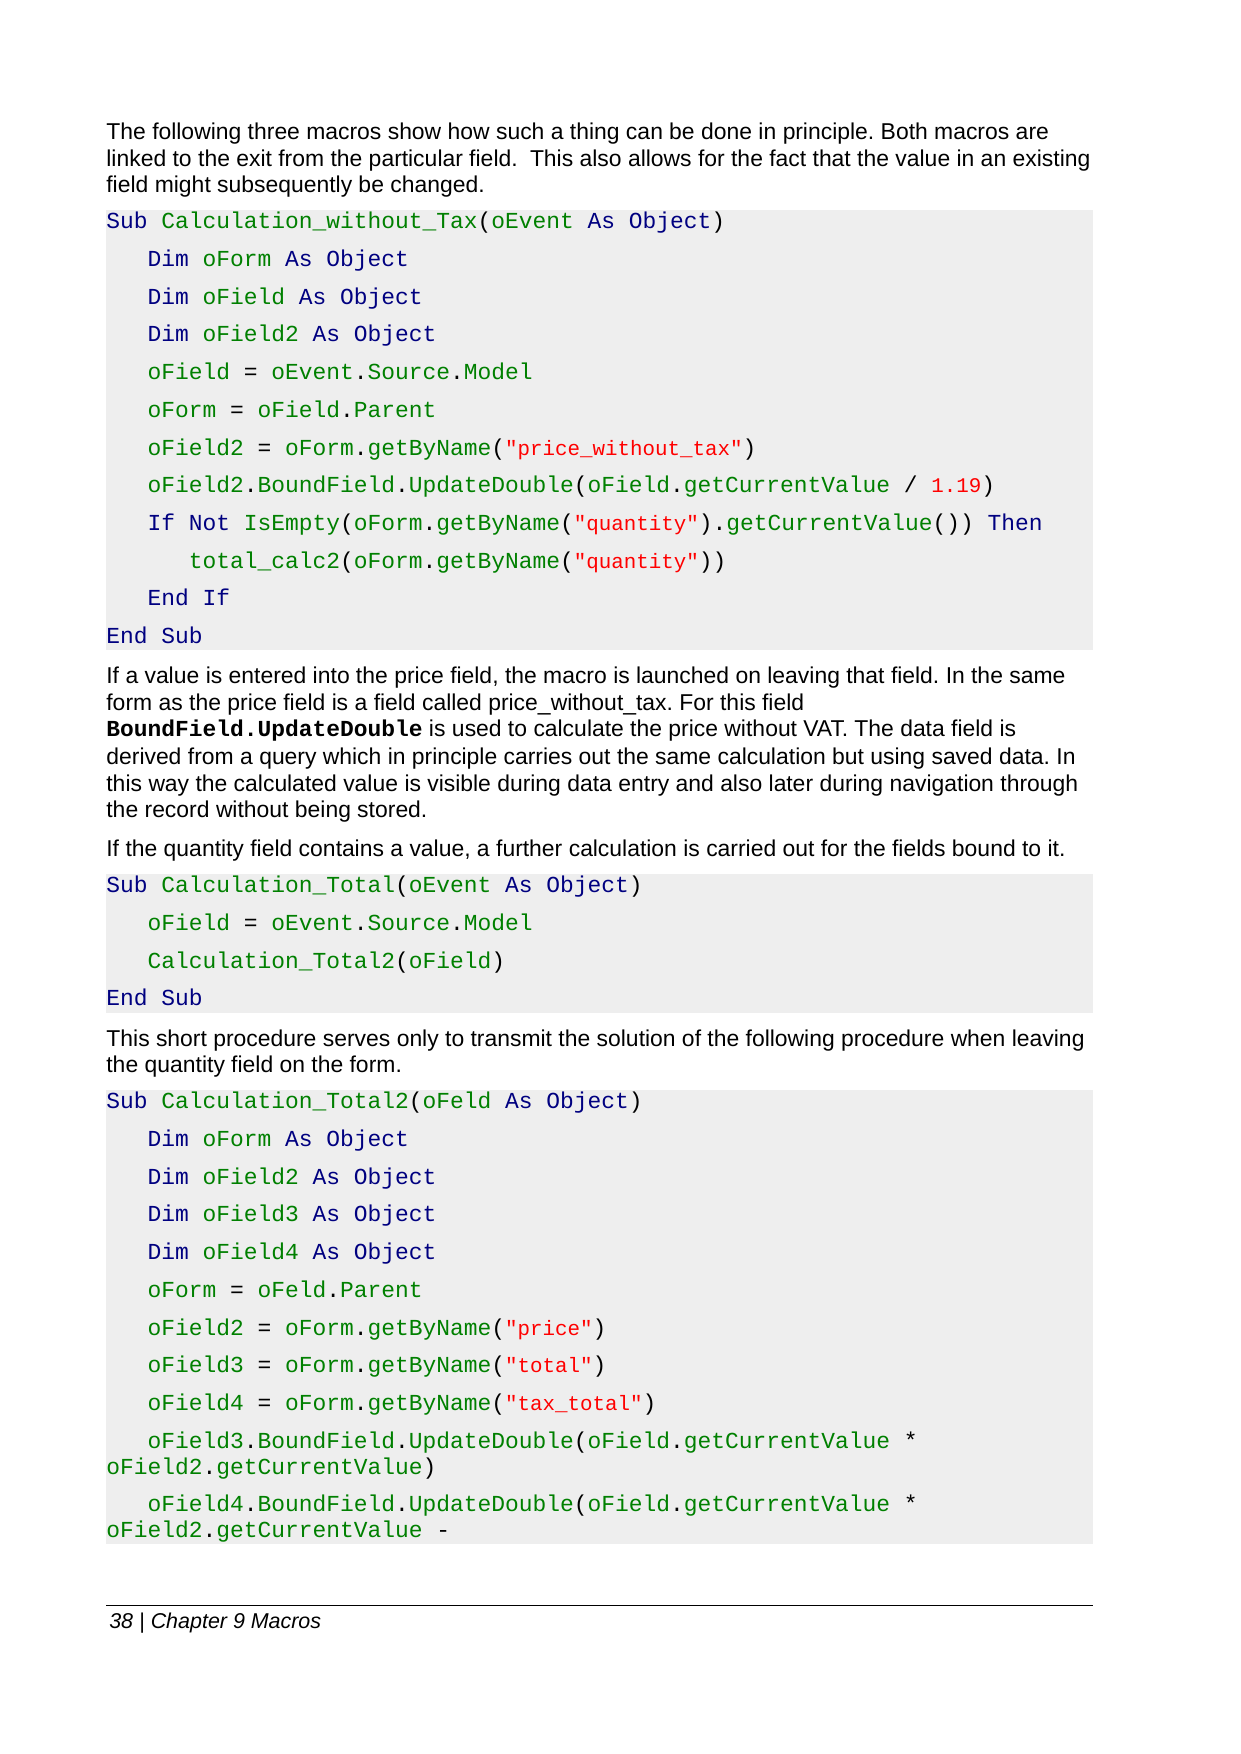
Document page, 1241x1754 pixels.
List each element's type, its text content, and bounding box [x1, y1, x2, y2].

text oField = oEvent.Source.Model [106, 911, 1093, 937]
text End Sub [106, 624, 1093, 650]
text If Not IsEmpty(oForm.getByName("quantity").getCurrentValue()) Then [106, 511, 1093, 537]
text If the quantity field contains a value, a further calculation is carried out for the fields bound to it. [106, 835, 1093, 861]
text oField3 = oForm.getByName("total") [106, 1354, 1093, 1379]
text Dim oField2 As Object [106, 323, 1093, 349]
text This short procedure serves only to transmit the solution of the following procedure when leaving the quantity field on the form. [106, 1024, 1093, 1077]
text oForm = oFeld.Parent [106, 1278, 1093, 1304]
text oField2 = oForm.getByName("price") [106, 1316, 1093, 1342]
text oForm = oField.Parent [106, 398, 1093, 424]
text End If [106, 587, 1093, 613]
text Dim oField3 As Object [106, 1203, 1093, 1229]
text If a value is entered into the price field, the macro is launched on leaving that field. In the same form as the price field is a field called price_without_tax. For this field BoundField.UpdateDouble is used to calculate the price without VAT. The data field is derived from a query which in principle carries out the same calculation but using saved data. In this way the calculated value is visible during data entry and also later during navigation through the record without being stored. [106, 662, 1093, 822]
text Calculation_Total2(oField) [106, 949, 1093, 975]
text End Sub [106, 987, 1093, 1013]
text Dim oField As Object [106, 285, 1093, 311]
text total_calc2(oForm.getByName("quantity")) [106, 549, 1093, 575]
text Dim oForm As Object [106, 1127, 1093, 1153]
text oField4 = oForm.getByName("tax_total") [106, 1391, 1093, 1417]
text oField = oEvent.Source.Model [106, 361, 1093, 386]
text oField2.BoundField.UpdateDouble(oField.getCurrentValue / 1.19) [106, 474, 1093, 499]
text Sub Calculation_without_Tax(oEvent As Object) [106, 210, 1093, 236]
text Dim oField2 As Object [106, 1165, 1093, 1191]
text Sub Calculation_Total(oEvent As Object) [106, 874, 1093, 899]
text oField2 = oForm.getByName("price_without_tax") [106, 436, 1093, 462]
text Dim oForm As Object [106, 247, 1093, 273]
text oField4.BoundField.UpdateDouble(oField.getCurrentValue * oField2.getCurrentValue - [106, 1493, 1093, 1544]
text Sub Calculation_Total2(oFeld As Object) [106, 1090, 1093, 1116]
text oField3.BoundField.UpdateDouble(oField.getCurrentValue * oField2.getCurrentValue) [106, 1429, 1093, 1481]
text The following three macros show how such a thing can be done in principle. Both macros are linked to the exit from the particular field. This also allows for the fact that the value in an existing field might subsequently be changed. [106, 118, 1093, 197]
text Dim oField4 As Object [106, 1241, 1093, 1266]
